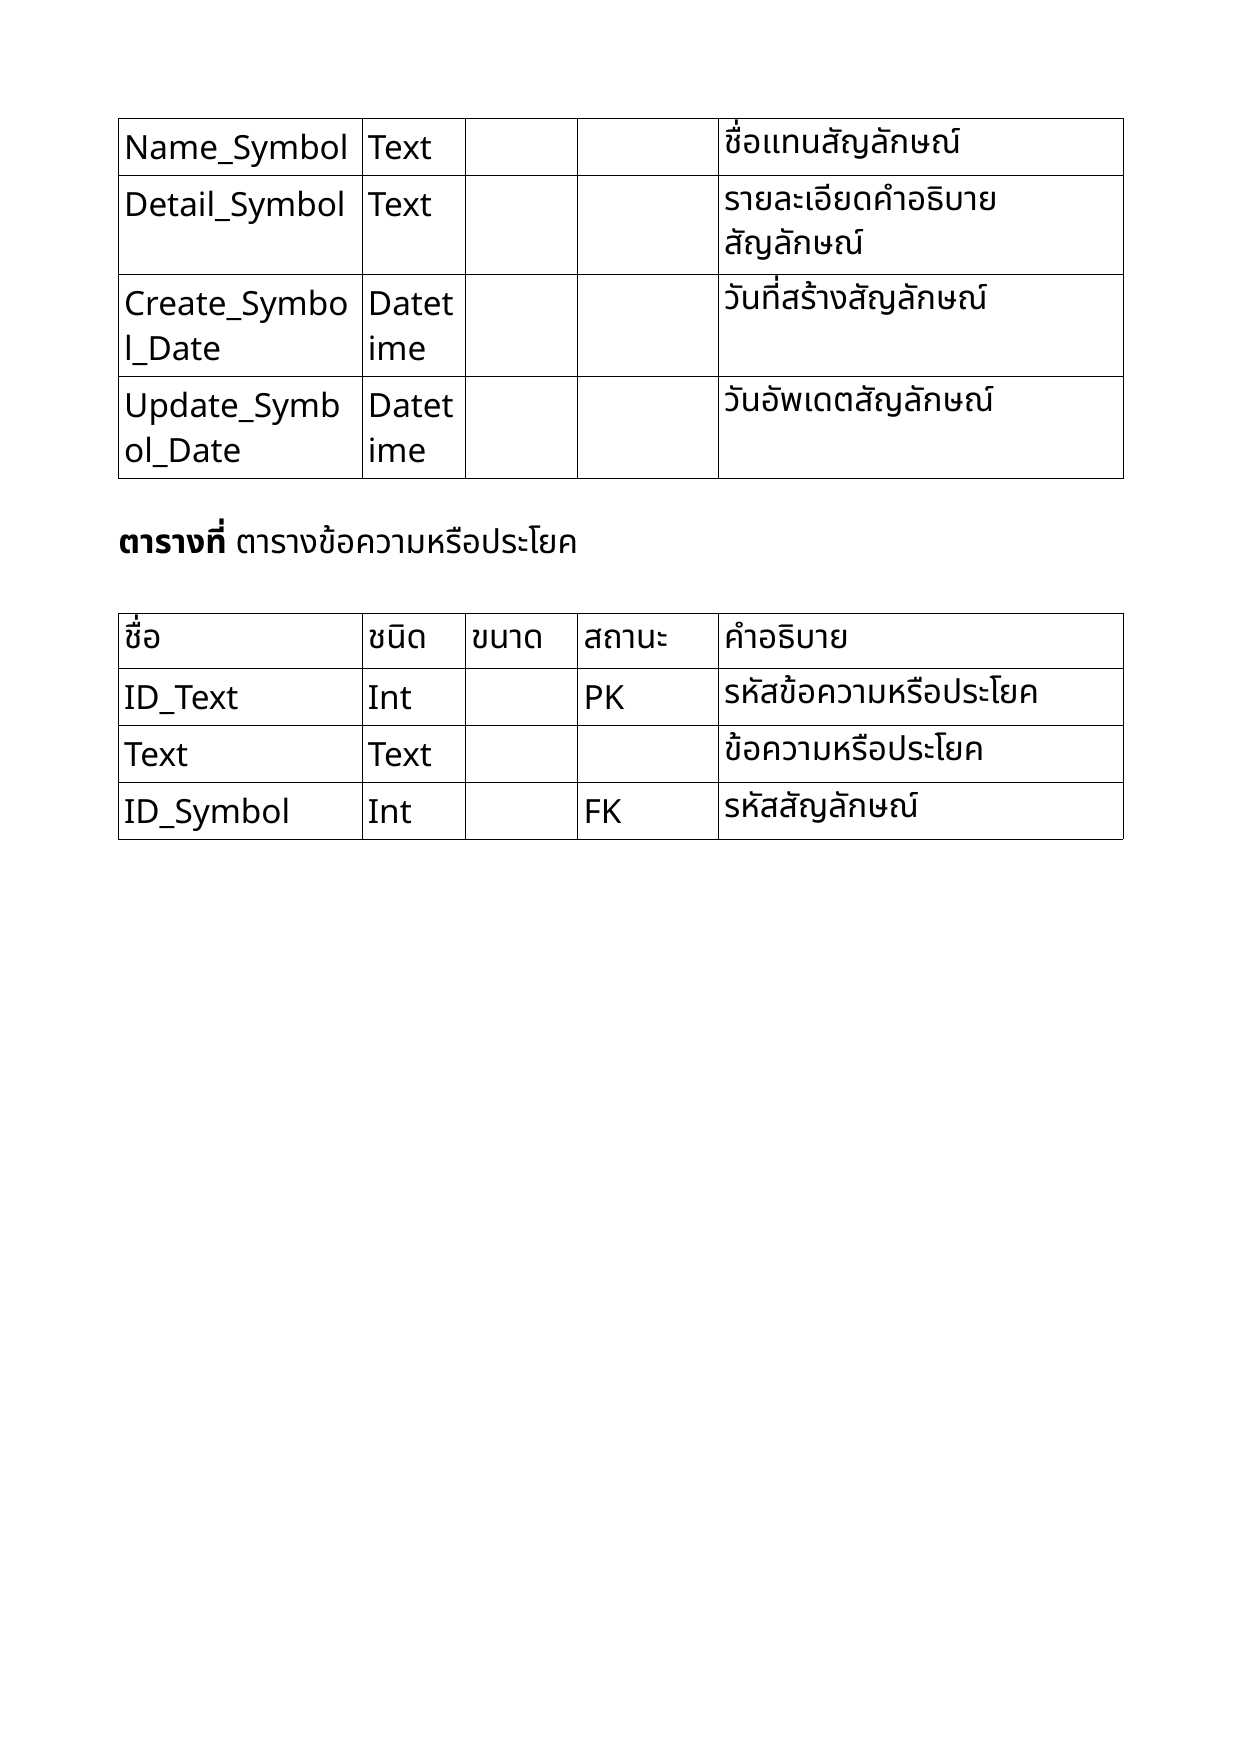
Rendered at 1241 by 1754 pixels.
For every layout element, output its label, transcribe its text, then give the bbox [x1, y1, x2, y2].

table_cell ID_Symbol [119, 783, 362, 839]
table_cell Name_Symbol [119, 119, 362, 175]
table_cell [466, 176, 577, 273]
table_cell [466, 669, 577, 725]
table_cell ID_Text [119, 669, 362, 725]
table_cell ข้อความหรือประโยค [719, 726, 1123, 782]
table_cell Text [363, 119, 465, 175]
table_cell รหัสข้อความหรือประโยค [719, 669, 1123, 725]
table_cell วันที่สร้างสัญลักษณ์ [719, 275, 1123, 376]
table_cell [578, 176, 718, 273]
table_cell Create_Symbol_Date [119, 275, 362, 376]
table_header ชื่อ [119, 614, 362, 668]
table_cell [466, 275, 577, 376]
table_cell Detail_Symbol [119, 176, 362, 273]
table_cell FK [578, 783, 718, 839]
table_cell [466, 119, 577, 175]
table_cell ชื่อแทนสัญลักษณ์ [719, 119, 1123, 175]
table_cell PK [578, 669, 718, 725]
table_cell Update_Symbol_Date [119, 377, 362, 478]
table_cell [578, 377, 718, 478]
table_cell Datetime [363, 377, 465, 478]
table_cell Datetime [363, 275, 465, 376]
table_cell [466, 783, 577, 839]
table_cell Text [119, 726, 362, 782]
table_header สถานะ [578, 614, 718, 668]
table_header ขนาด [466, 614, 577, 668]
table_header ชนิด [363, 614, 465, 668]
table_cell [578, 275, 718, 376]
table_cell Int [363, 669, 465, 725]
table_cell Text [363, 726, 465, 782]
table_cell [466, 377, 577, 478]
table_cell [466, 726, 577, 782]
table_header คำอธิบาย [719, 614, 1123, 668]
table_cell Text [363, 176, 465, 273]
table_cell รหัสสัญลักษณ์ [719, 783, 1123, 839]
table_cell วันอัพเดตสัญลักษณ์ [719, 377, 1123, 478]
table_cell รายละเอียดคำอธิบายสัญลักษณ์ [719, 176, 1123, 273]
table_cell [578, 119, 718, 175]
table_cell Int [363, 783, 465, 839]
table_cell [578, 726, 718, 782]
text ตารางที่ ตารางข้อความหรือประโยค [118, 524, 1122, 567]
